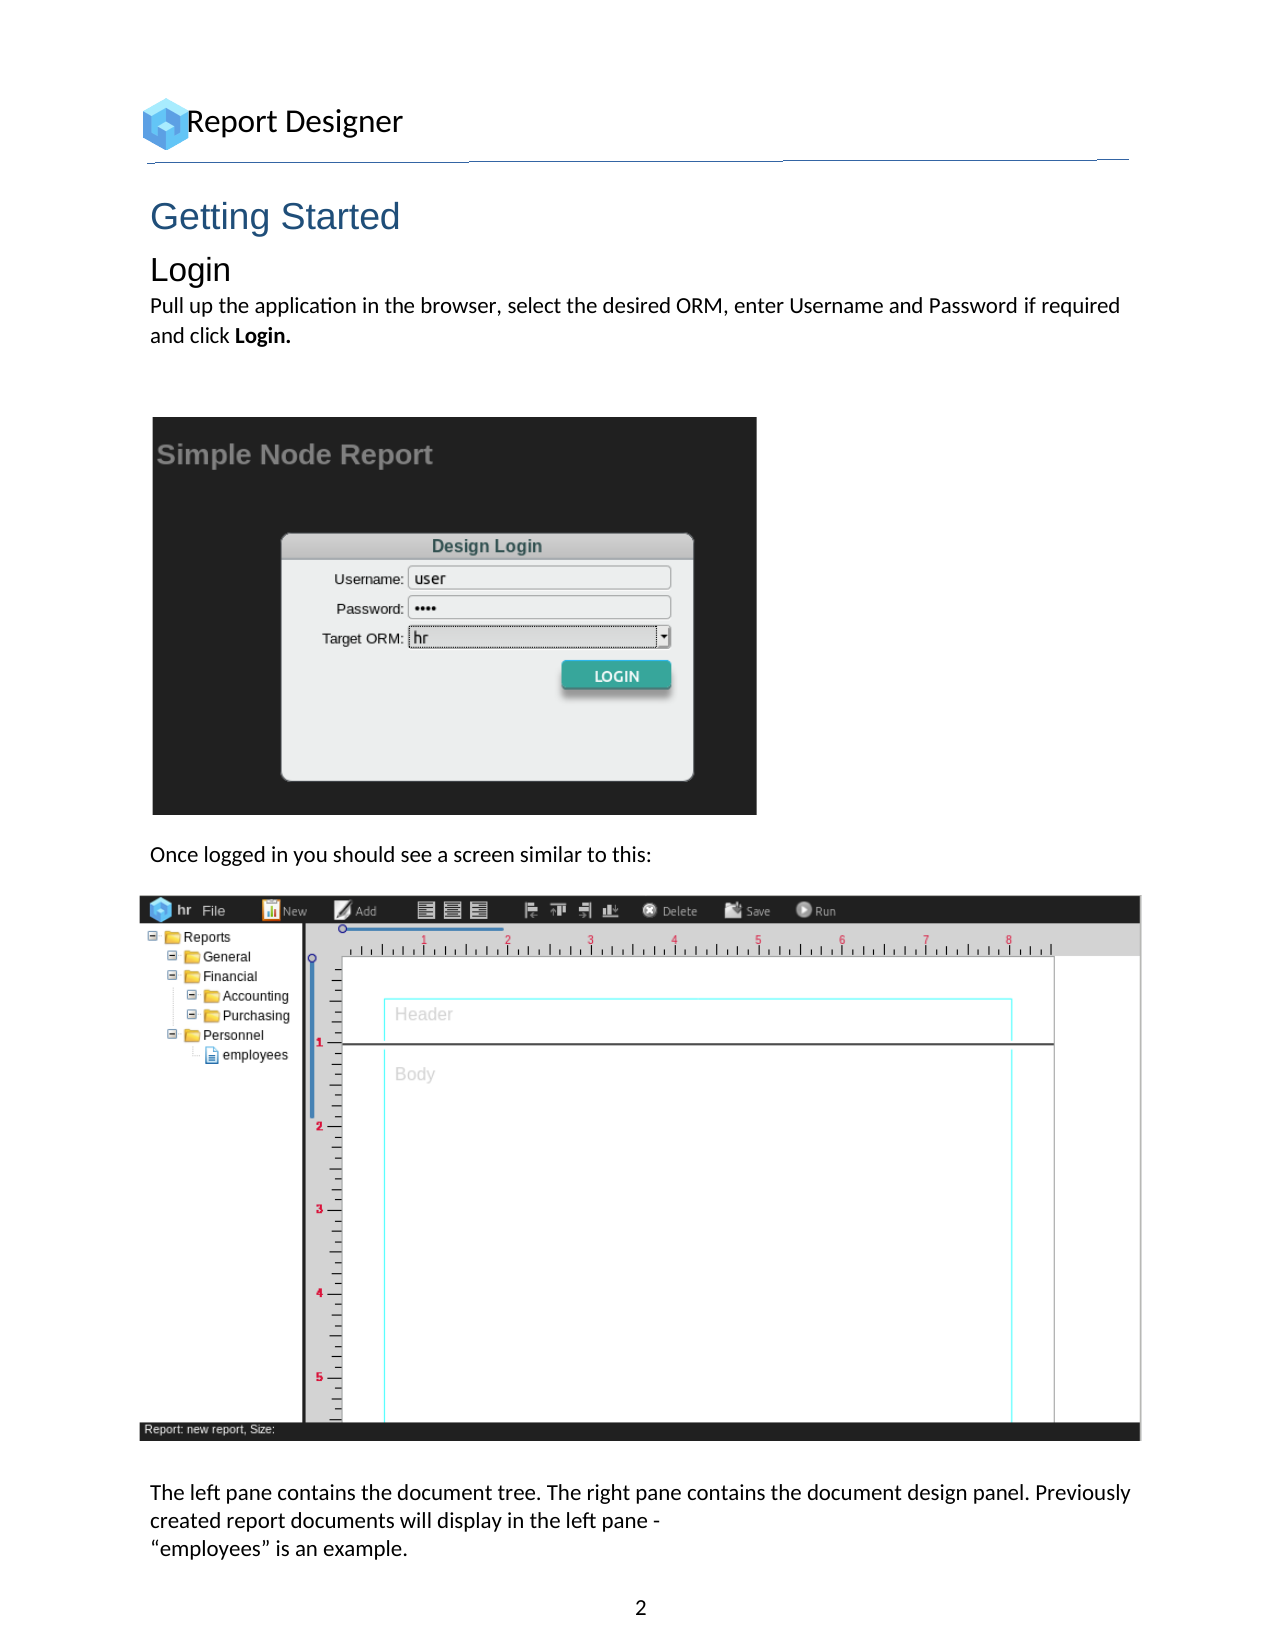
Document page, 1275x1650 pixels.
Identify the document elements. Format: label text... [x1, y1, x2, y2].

picture [139, 895, 1142, 1441]
text “employees” is an example. [150, 1534, 1142, 1562]
subtitle Getting Started [150, 194, 1142, 237]
picture [143, 98, 189, 150]
picture [152, 417, 757, 815]
text Pull up the application in the browser, select the desired ORM, enter Username and Password if required and click Login. [150, 291, 1128, 349]
text Once logged in you should see a screen similar to this: [150, 840, 1142, 868]
text The left pane contains the document tree. The right pane contains the document design panel. Previously created report documents will display in the left pane - [150, 1478, 1142, 1534]
subtitle Login [150, 250, 1142, 288]
